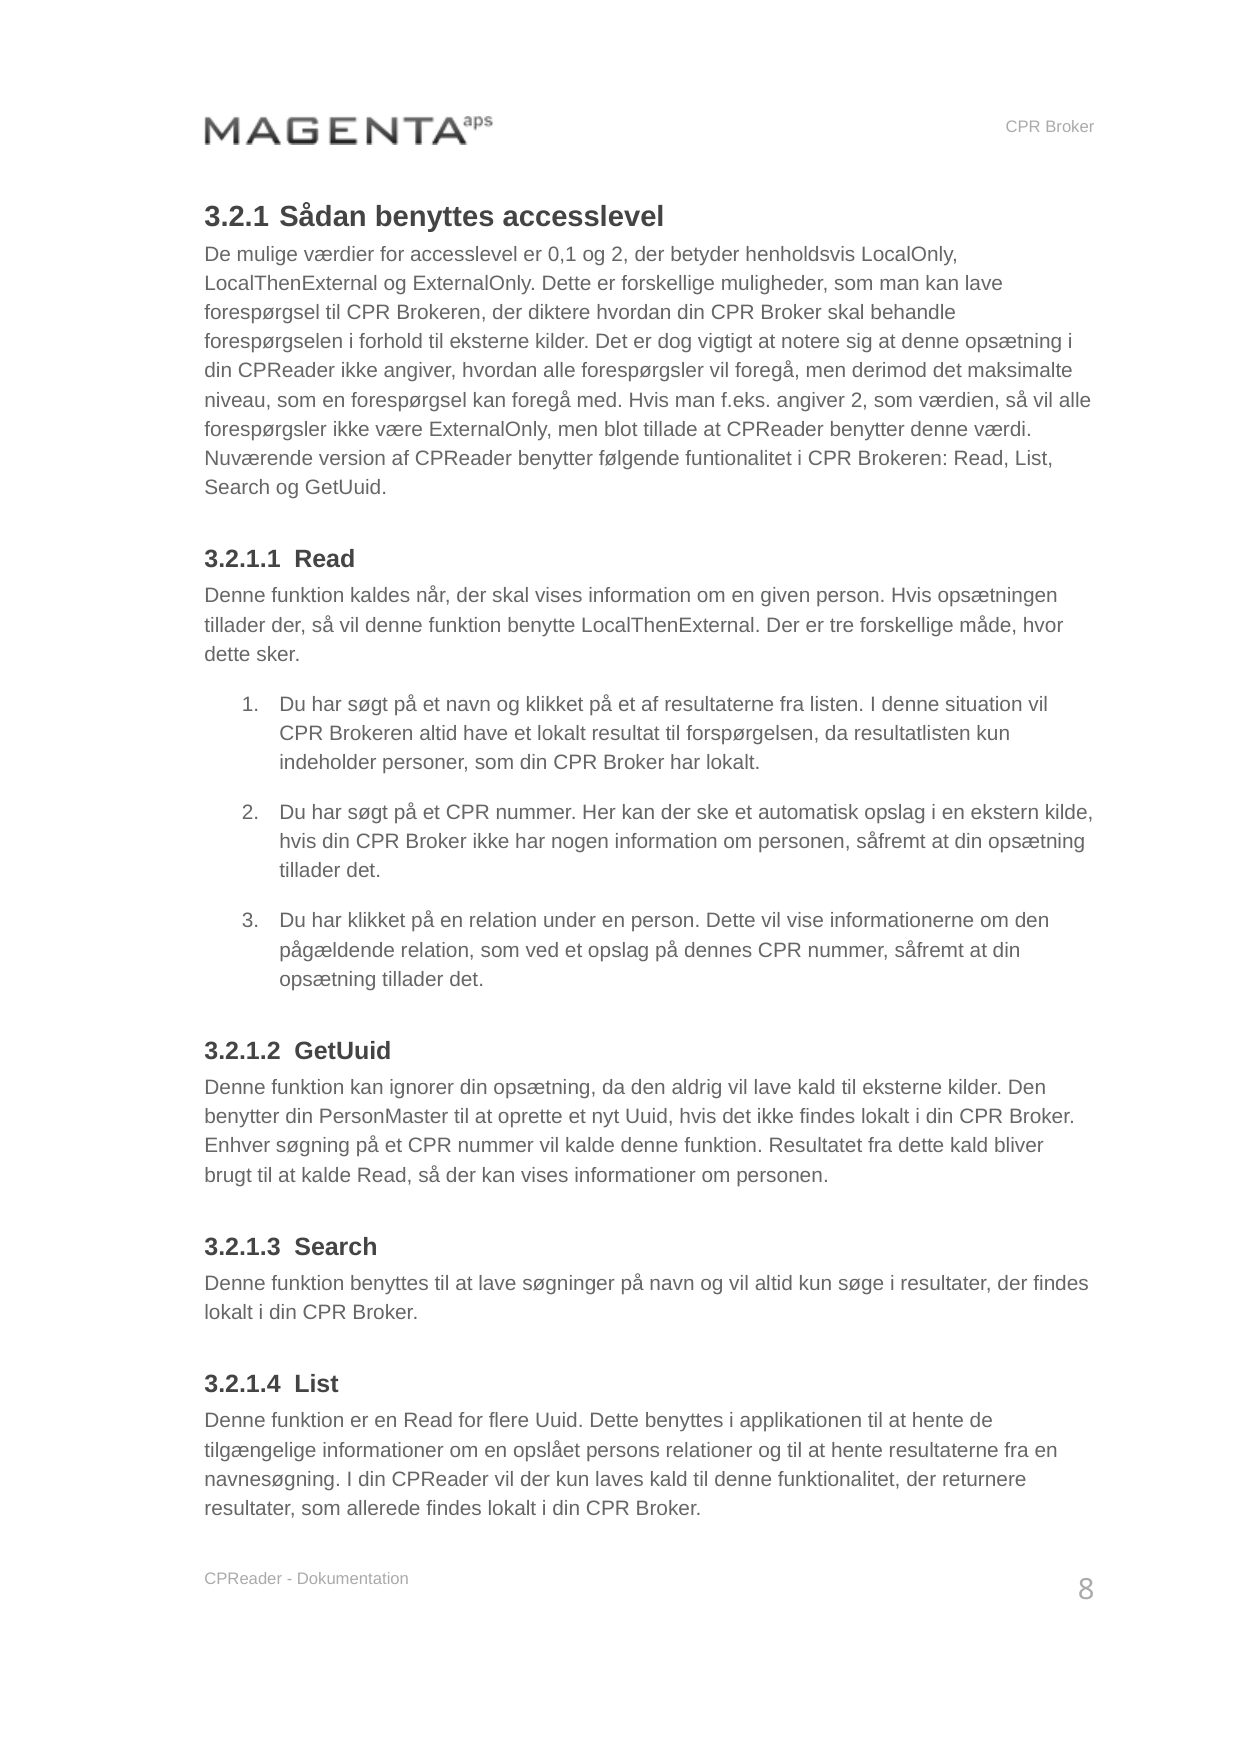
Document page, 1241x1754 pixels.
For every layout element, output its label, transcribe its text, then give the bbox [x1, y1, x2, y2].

subtitle Search [204, 1209, 1094, 1267]
subtitle List [204, 1346, 1094, 1404]
list Du har søgt på et navn og klikket på et af resultaterne fra listen. I denne situation vil CPR Brokeren altid have et lokalt resultat til forspørgelsen, da resultatlisten kun indeholder personer, som din CPR Broker har lokalt. [242, 688, 1094, 775]
text De mulige værdier for accesslevel er 0,1 og 2, der betyder henholdsvis LocalOnly, LocalThenExternal og ExternalOnly. Dette er forskellige muligheder, som man kan lave forespørgsel til CPR Brokeren, der diktere hvordan din CPR Broker skal behandle forespørgselen i forhold til eksterne kilder. Det er dog vigtigt at notere sig at denne opsætning i din CPReader ikke angiver, hvordan alle forespørgsler vil foregå, men derimod det maksimalte niveau, som en forespørgsel kan foregå med. Hvis man f.eks. angiver 2, som værdien, så vil alle forespørgsler ikke være ExternalOnly, men blot tillade at CPReader benytter denne værdi. Nuværende version af CPReader benytter følgende funtionalitet i CPR Brokeren: Read, List, Search og GetUuid. [204, 238, 1094, 500]
text Denne funktion kaldes når, der skal vises information om en given person. Hvis opsætningen tillader der, så vil denne funktion benytte LocalThenExternal. Der er tre forskellige måde, hvor dette sker. [204, 579, 1094, 667]
list Du har søgt på et CPR nummer. Her kan der ske et automatisk opslag i en ekstern kilde, hvis din CPR Broker ikke har nogen information om personen, såfremt at din opsætning tillader det. [242, 796, 1094, 884]
text Denne funktion benyttes til at lave søgninger på navn og vil altid kun søge i resultater, der findes lokalt i din CPR Broker. [204, 1267, 1094, 1325]
subtitle Read [204, 521, 1094, 579]
text Denne funktion er en Read for flere Uuid. Dette benyttes i applikationen til at hente de tilgængelige informationer om en opslået persons relationer og til at hente resultaterne fra en navnesøgning. I din CPReader vil der kun laves kald til denne funktionalitet, der returnere resultater, som allerede findes lokalt i din CPR Broker. [204, 1404, 1094, 1521]
subtitle Sådan benyttes accesslevel [204, 179, 1094, 238]
subtitle GetUuid [204, 1013, 1094, 1071]
text Denne funktion kan ignorer din opsætning, da den aldrig vil lave kald til eksterne kilder. Den benytter din PersonMaster til at oprette et nyt Uuid, hvis det ikke findes lokalt i din CPR Broker. Enhver søgning på et CPR nummer vil kalde denne funktion. Resultatet fra dette kald bliver brugt til at kalde Read, så der kan vises informationer om personen. [204, 1071, 1094, 1188]
list Du har klikket på en relation under en person. Dette vil vise informationerne om den pågældende relation, som ved et opslag på dennes CPR nummer, såfremt at din opsætning tillader det. [242, 904, 1094, 992]
picture [204, 116, 494, 145]
